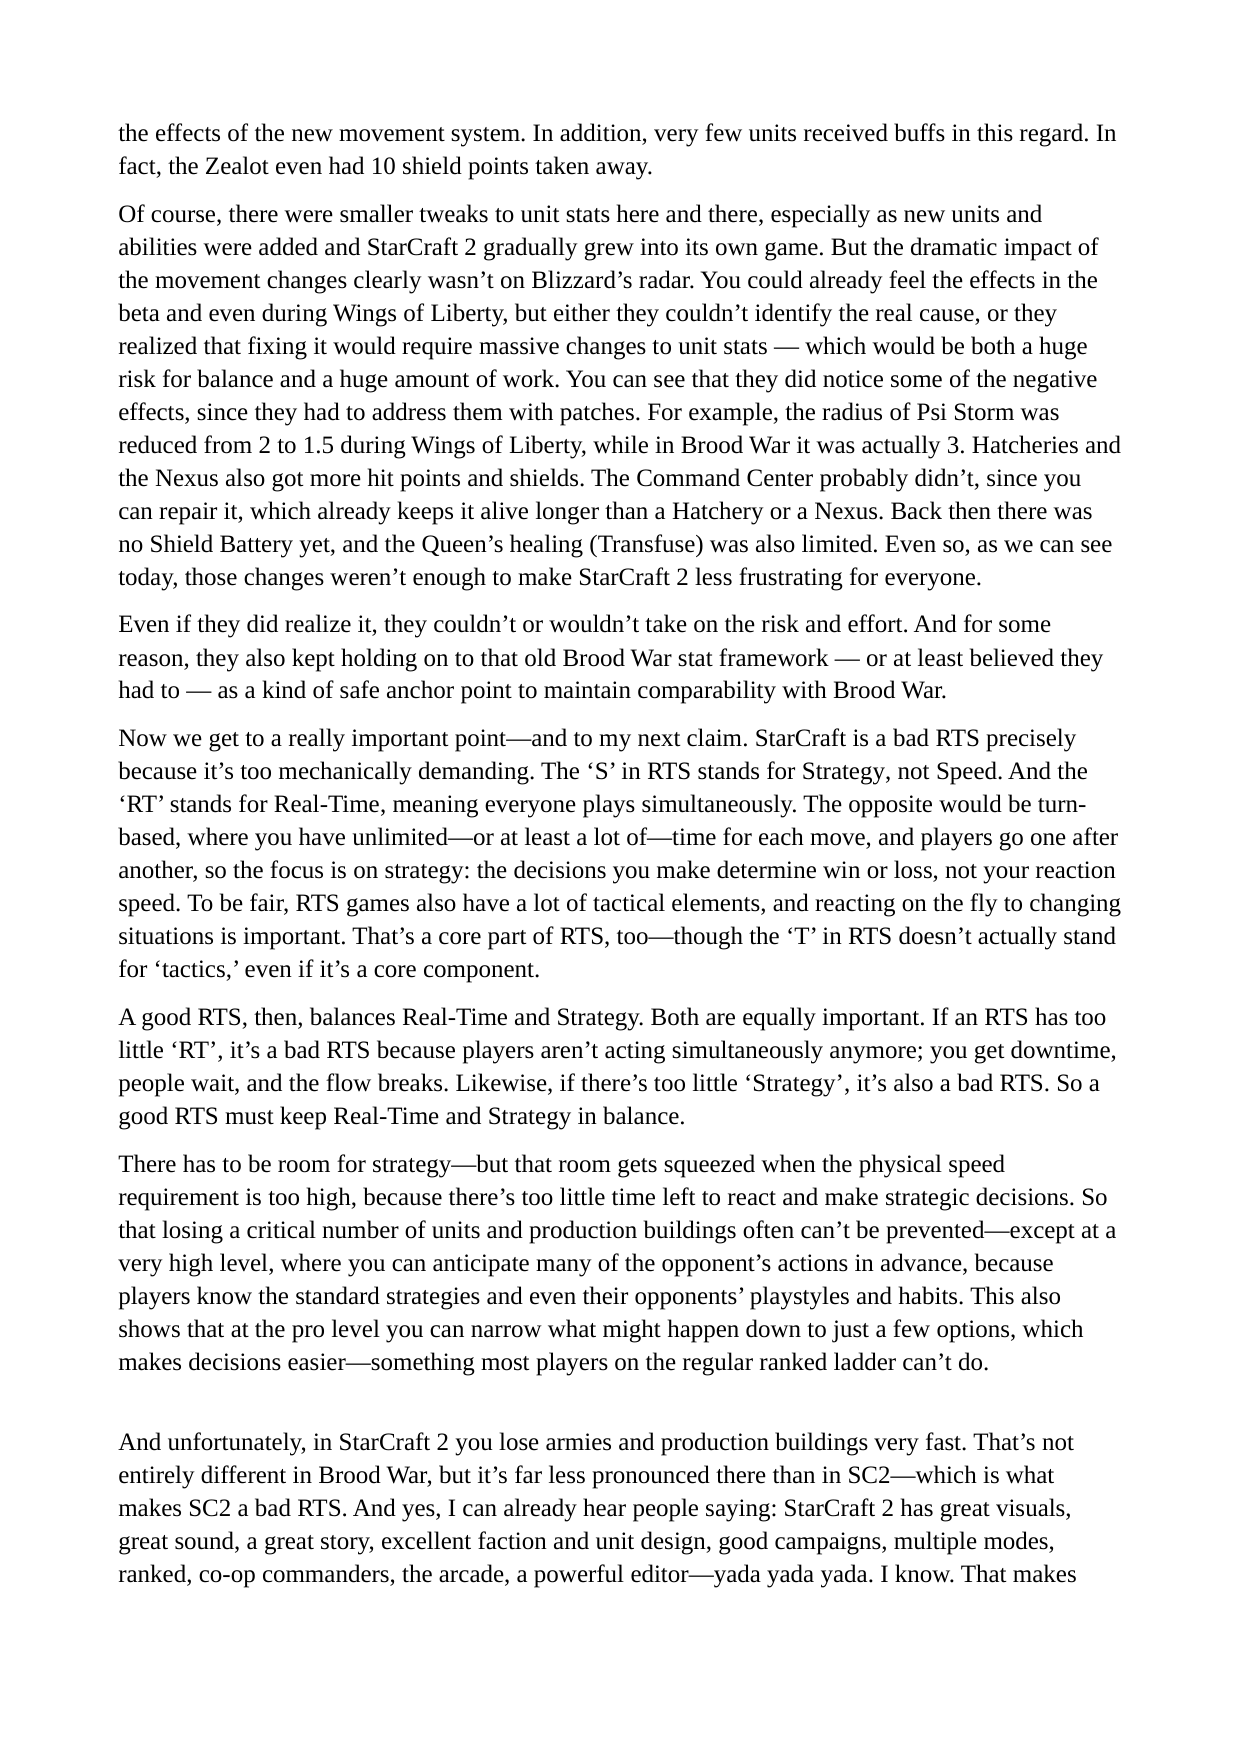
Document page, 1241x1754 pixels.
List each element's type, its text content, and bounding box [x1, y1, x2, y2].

text And unfortunately, in StarCraft 2 you lose armies and production buildings very fast. That’s not entirely different in Brood War, but it’s far less pronounced there than in SC2—which is what makes SC2 a bad RTS. And yes, I can already hear people saying: StarCraft 2 has great visuals, great sound, a great story, excellent faction and unit design, good campaigns, multiple modes, ranked, co-op commanders, the arcade, a powerful editor—yada yada yada. I know. That makes [118, 1427, 1122, 1588]
text A good RTS, then, balances Real-Time and Strategy. Both are equally important. If an RTS has too little ‘RT’, it’s a bad RTS because players aren’t acting simultaneously anymore; you get downtime, people wait, and the flow breaks. Likewise, if there’s too little ‘Strategy’, it’s also a bad RTS. So a good RTS must keep Real-Time and Strategy in balance. [118, 1002, 1122, 1130]
text the effects of the new movement system. In addition, very few units received buffs in this regard. In fact, the Zealot even had 10 shield points taken away. [118, 118, 1122, 180]
text Even if they did realize it, they couldn’t or wouldn’t take on the risk and effort. And for some reason, they also kept holding on to that old Brood War stat framework — or at least believed they had to — as a kind of safe anchor point to maintain comparability with Brood War. [118, 609, 1122, 704]
text Now we get to a really important point—and to my next claim. StarCraft is a bad RTS precisely because it’s too mechanically demanding. The ‘S’ in RTS stands for Strategy, not Speed. And the ‘RT’ stands for Real-Time, meaning everyone plays simultaneously. The opposite would be turn-based, where you have unlimited—or at least a lot of—time for each move, and players go one after another, so the focus is on strategy: the decisions you make determine win or loss, not your reaction speed. To be fair, RTS games also have a lot of tactical elements, and reacting on the fly to changing situations is important. That’s a core part of RTS, too—though the ‘T’ in RTS doesn’t actually stand for ‘tactics,’ even if it’s a core component. [118, 723, 1122, 983]
text Of course, there were smaller tweaks to unit stats here and there, especially as new units and abilities were added and StarCraft 2 gradually grew into its own game. But the dramatic impact of the movement changes clearly wasn’t on Blizzard’s radar. You could already feel the effects in the beta and even during Wings of Liberty, but either they couldn’t identify the real cause, or they realized that fixing it would require massive changes to unit stats — which would be both a huge risk for balance and a huge amount of work. You can see that they did notice some of the negative effects, since they had to address them with patches. For example, the radius of Psi Storm was reduced from 2 to 1.5 during Wings of Liberty, while in Brood War it was actually 3. Hatcheries and the Nexus also got more hit points and shields. The Command Center probably didn’t, since you can repair it, which already keeps it alive longer than a Hatchery or a Nexus. Back then there was no Shield Battery yet, and the Queen’s healing (Transfuse) was also limited. Even so, as we can see today, those changes weren’t enough to make StarCraft 2 less frustrating for everyone. [118, 199, 1122, 591]
text There has to be room for strategy—but that room gets squeezed when the physical speed requirement is too high, because there’s too little time left to react and make strategic decisions. So that losing a critical number of units and production buildings often can’t be prevented—except at a very high level, where you can anticipate many of the opponent’s actions in advance, because players know the standard strategies and even their opponents’ playstyles and habits. This also shows that at the pro level you can narrow what might happen down to just a few options, which makes decisions easier—something most players on the regular ranked ladder can’t do. [118, 1149, 1122, 1408]
